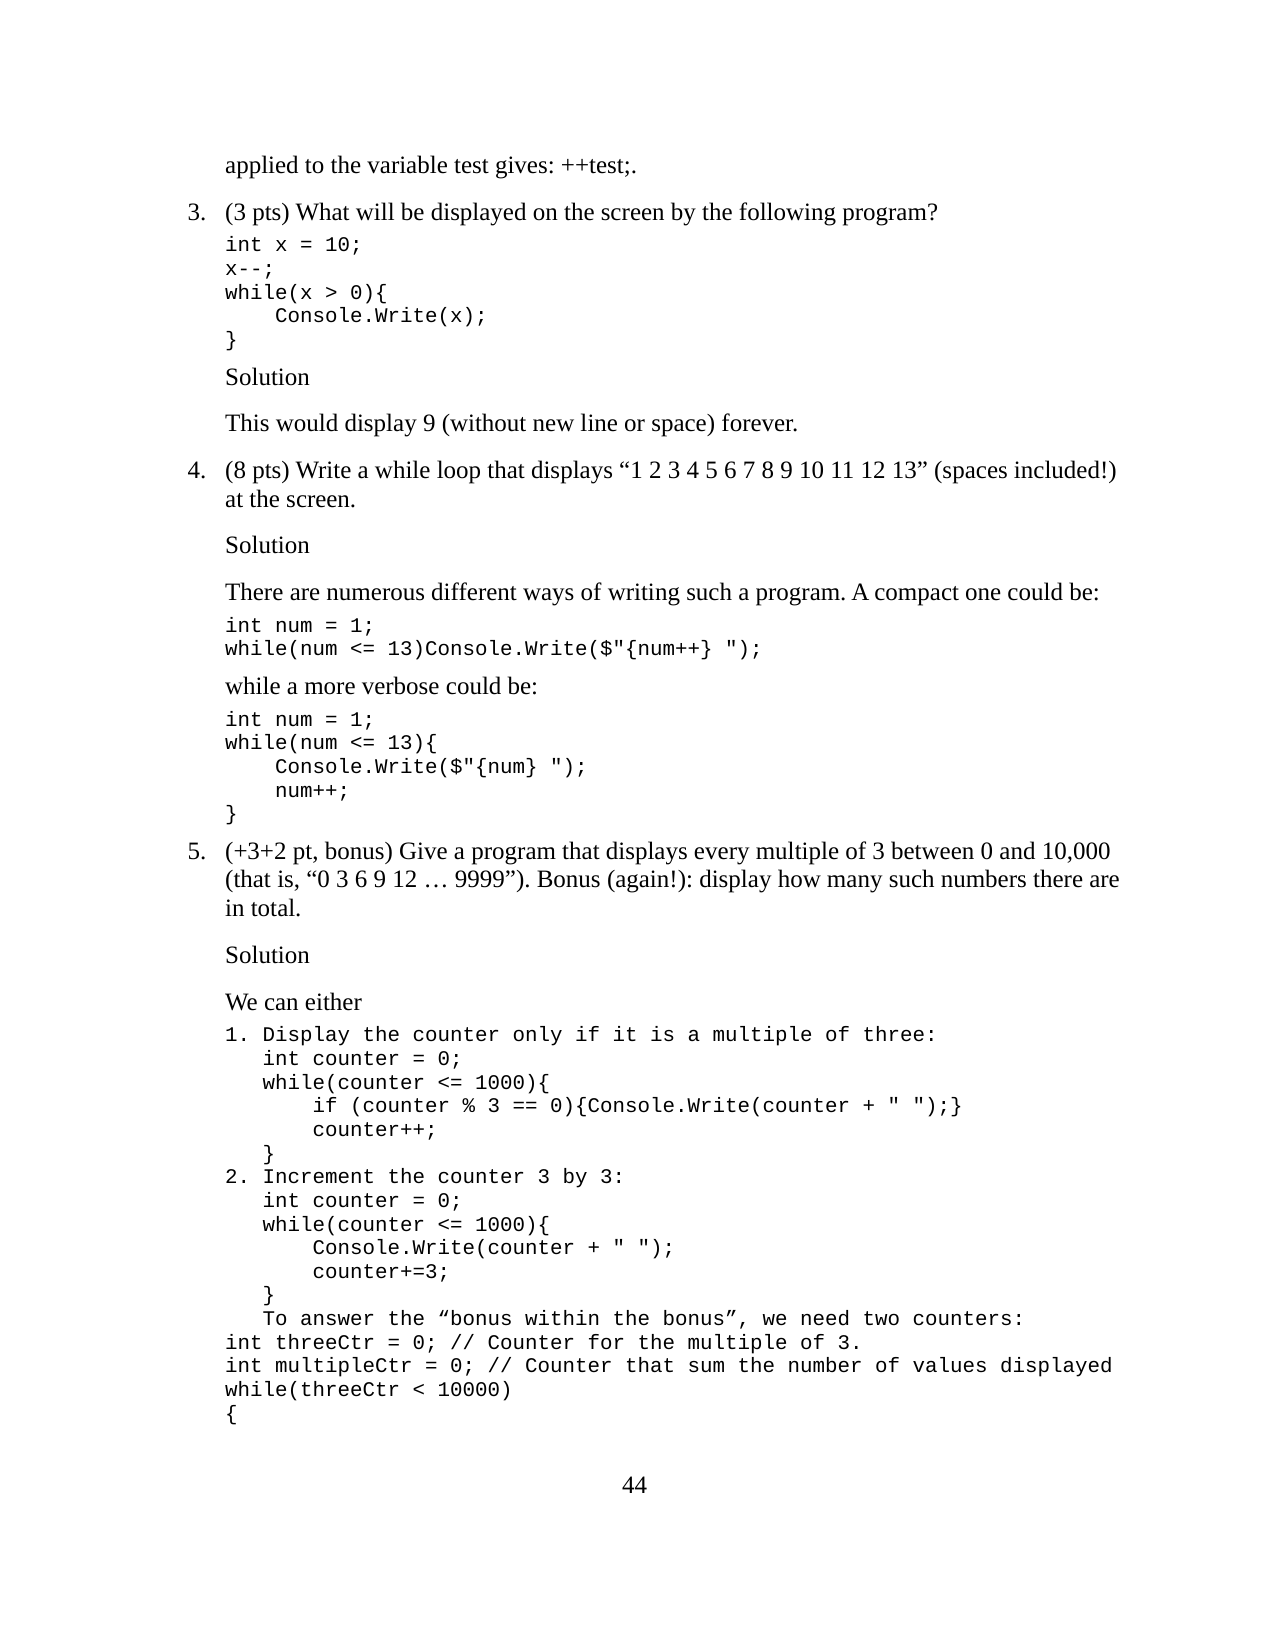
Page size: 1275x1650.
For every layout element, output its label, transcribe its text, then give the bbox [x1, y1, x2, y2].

list int num = 1; [187, 709, 1125, 732]
list We can either [187, 987, 1125, 1015]
list Console.Write($"{num} "); [187, 756, 1125, 779]
list while(counter <= 1000){ [225, 1072, 1125, 1095]
list There are numerous different ways of writing such a program. A compact one could be: [187, 577, 1125, 606]
list while(threeCtr < 10000) [187, 1379, 1125, 1403]
list } [187, 329, 1125, 353]
list Solution [187, 362, 1125, 390]
list if (counter % 3 == 0){Console.Write(counter + " ");} [225, 1095, 1125, 1119]
list Display the counter only if it is a multiple of three: [225, 1024, 1125, 1048]
list This would display 9 (without new line or space) forever. [187, 408, 1125, 437]
list int threeCtr = 0; // Counter for the multiple of 3. [187, 1332, 1125, 1355]
list while(num <= 13){ [187, 732, 1125, 756]
list while(x > 0){ [187, 282, 1125, 305]
list int num = 1; [187, 615, 1125, 638]
list Increment the counter 3 by 3: [225, 1166, 1125, 1190]
list { [187, 1403, 1125, 1426]
list } [225, 1284, 1125, 1308]
list (8 pts) Write a while loop that displays “1 2 3 4 5 6 7 8 9 10 11 12 13” (spaces included!) at the screen. [187, 455, 1125, 512]
list int x = 10; [187, 234, 1125, 258]
list while(counter <= 1000){ [225, 1213, 1125, 1237]
list Console.Write(counter + " "); [225, 1237, 1125, 1261]
list int counter = 0; [225, 1048, 1125, 1072]
list x--; [187, 258, 1125, 282]
list counter+=3; [225, 1261, 1125, 1284]
list } [225, 1143, 1125, 1166]
list counter++; [225, 1119, 1125, 1143]
list (3 pts) What will be displayed on the screen by the following program? [187, 197, 1125, 225]
list Console.Write(x); [187, 305, 1125, 329]
list while a more verbose could be: [187, 671, 1125, 700]
list Solution [187, 530, 1125, 559]
list (+3+2 pt, bonus) Give a program that displays every multiple of 3 between 0 and 10,000 (that is, “0 3 6 9 12 … 9999”). Bonus (again!): display how many such numbers there are in total. [187, 836, 1125, 922]
list Solution [187, 940, 1125, 969]
list int counter = 0; [225, 1190, 1125, 1213]
list int multipleCtr = 0; // Counter that sum the number of values displayed [187, 1355, 1125, 1379]
list num++; [187, 779, 1125, 803]
list To answer the “bonus within the bonus”, we need two counters: [225, 1308, 1125, 1332]
list } [187, 803, 1125, 827]
list while(num <= 13)Console.Write($"{num++} "); [187, 638, 1125, 662]
list applied to the variable test gives: ++test;. [187, 150, 1125, 179]
